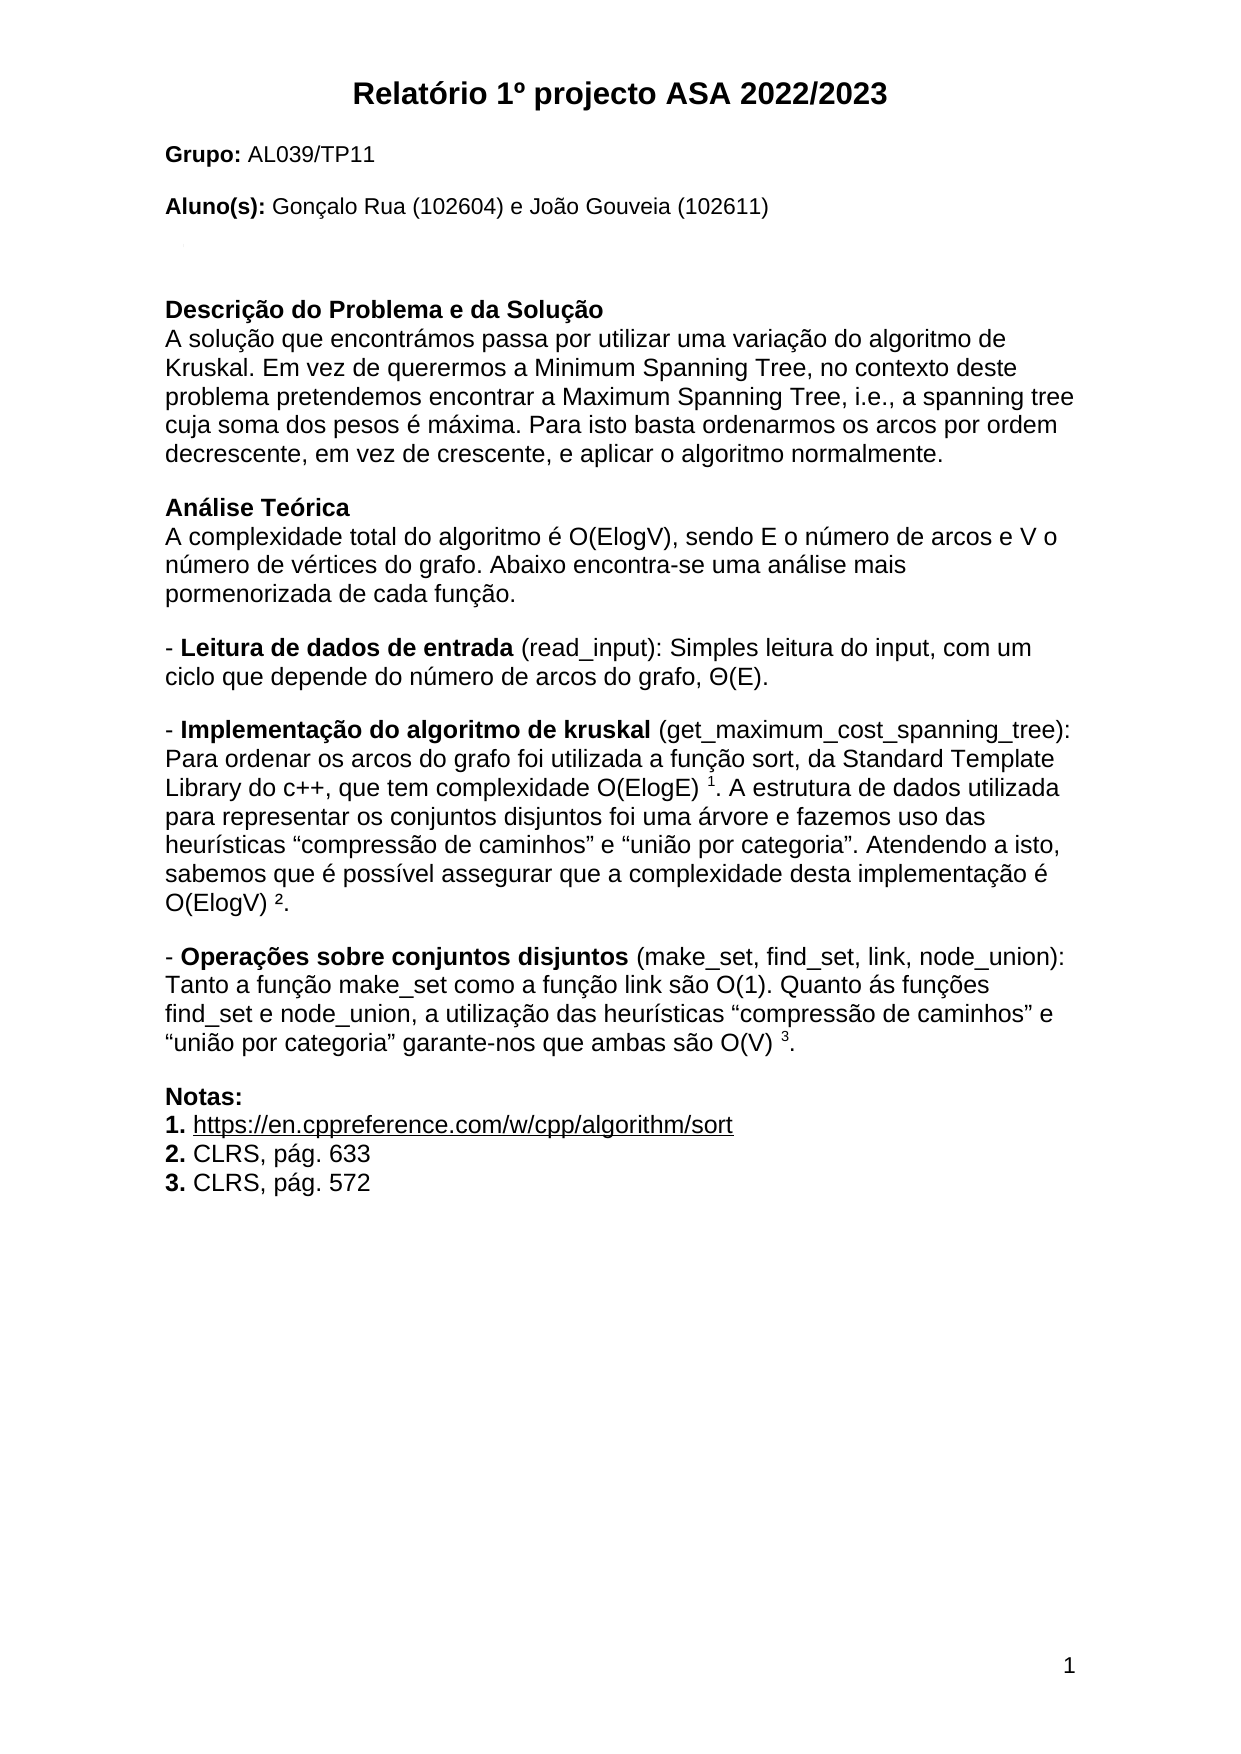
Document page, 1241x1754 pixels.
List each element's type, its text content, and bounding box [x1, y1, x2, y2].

subtitle - Implementação do algoritmo de kruskal (get_maximum_cost_spanning_tree): Para ordenar os arcos do grafo foi utilizada a função sort, da Standard Template Library do c++, que tem complexidade O(ElogE) 1. A estrutura de dados utilizada para representar os conjuntos disjuntos foi uma árvore e fazemos uso das heurísticas “compressão de caminhos” e “união por categoria”. Atendendo a isto, sabemos que é possível assegurar que a complexidade desta implementação é O(ElogV) ². [165, 715, 1076, 917]
subtitle 2. CLRS, pág. 633 [165, 1139, 1076, 1168]
subtitle - Operações sobre conjuntos disjuntos (make_set, find_set, link, node_union): Tanto a função make_set como a função link são O(1). Quanto ás funções find_set e node_union, a utilização das heurísticas “compressão de caminhos” e “união por categoria” garante-nos que ambas são O(V) 3. [165, 942, 1076, 1057]
subtitle - Leitura de dados de entrada (read_input): Simples leitura do input, com um ciclo que depende do número de arcos do grafo, Θ(E). [165, 633, 1076, 690]
subtitle 3. CLRS, pág. 572 [165, 1168, 1076, 1197]
subtitle 1. https://en.cppreference.com/w/cpp/algorithm/sort [165, 1110, 1076, 1139]
subtitle Notas: [165, 1082, 1076, 1110]
subtitle Descrição do Problema e da Solução A solução que encontrámos passa por utilizar uma variação do algoritmo de Kruskal. Em vez de querermos a Minimum Spanning Tree, no contexto deste problema pretendemos encontrar a Maximum Spanning Tree, i.e., a spanning tree cuja soma dos pesos é máxima. Para isto basta ordenarmos os arcos por ordem decrescente, em vez de crescente, e aplicar o algoritmo normalmente. [165, 295, 1076, 468]
subtitle Análise Teórica A complexidade total do algoritmo é O(ElogV), sendo E o número de arcos e V o número de vértices do grafo. Abaixo encontra-se uma análise mais pormenorizada de cada função. [165, 493, 1076, 608]
